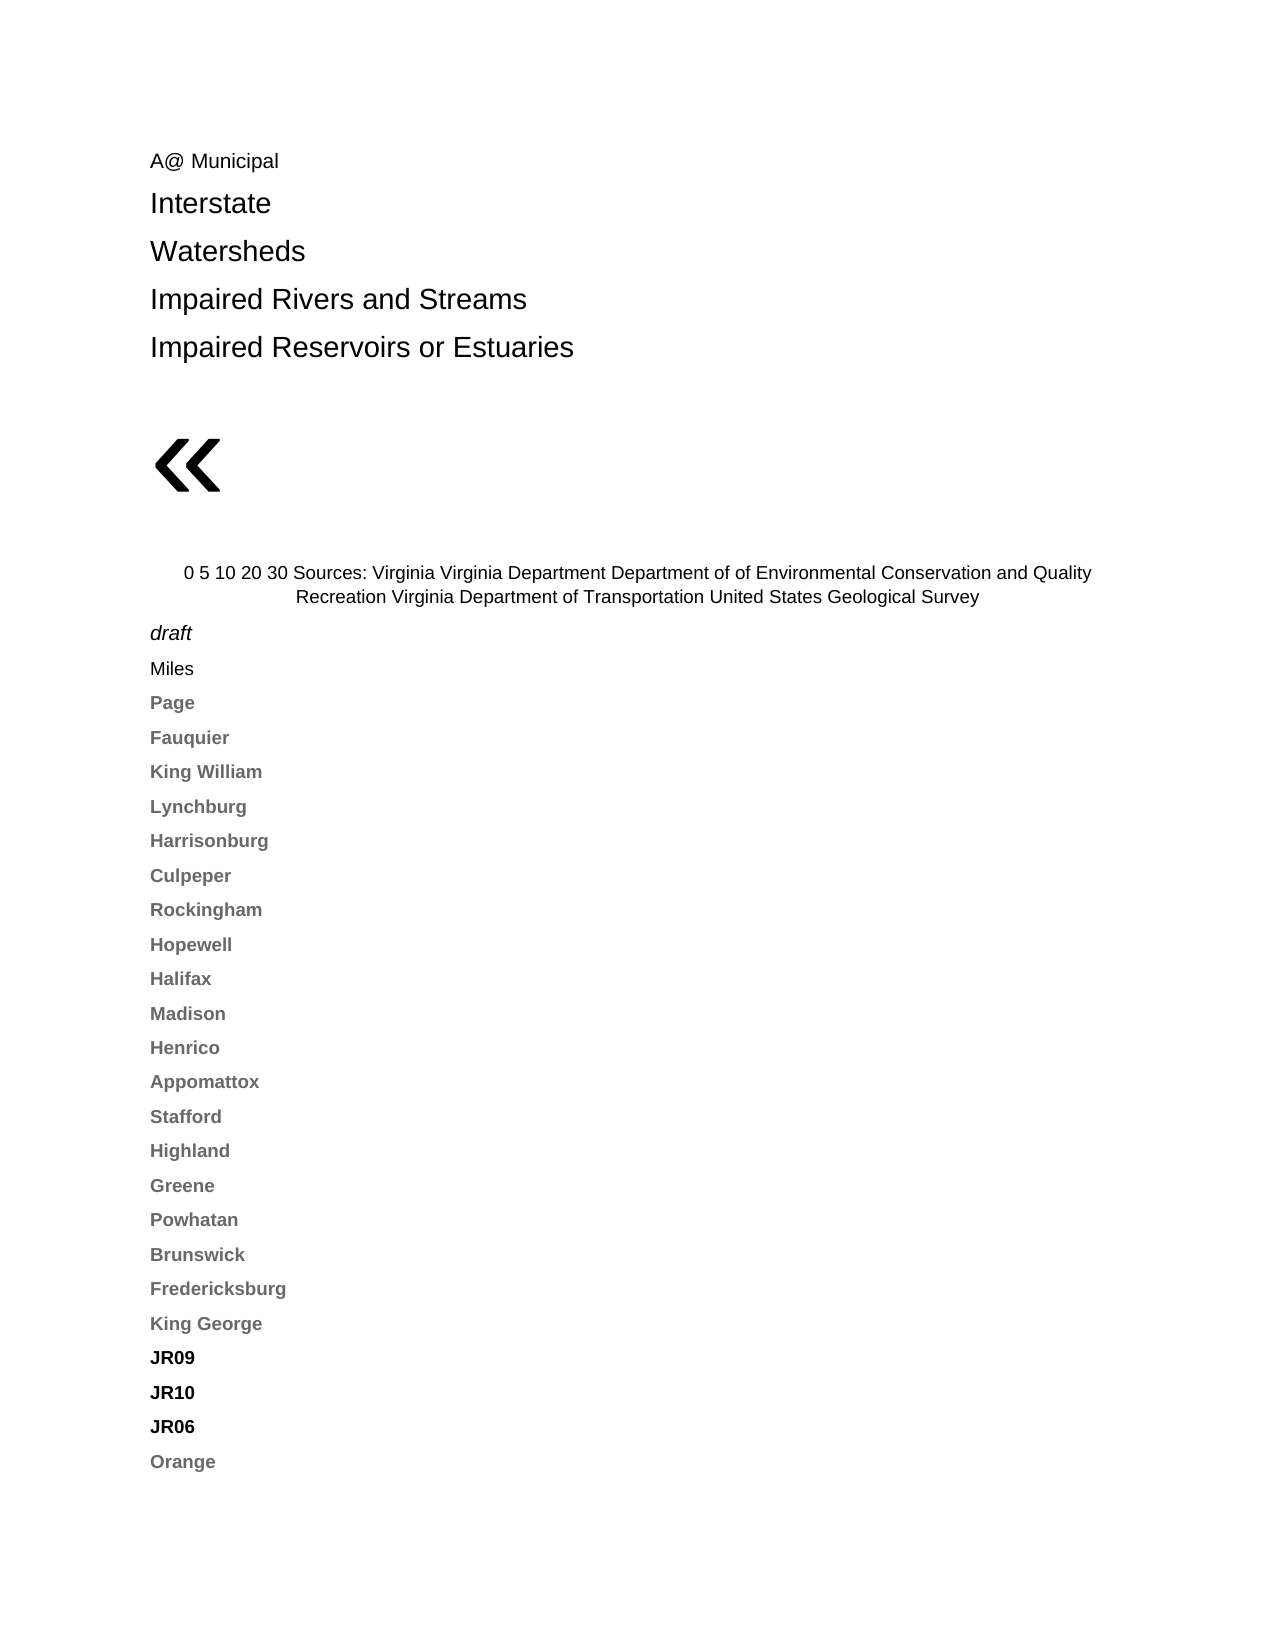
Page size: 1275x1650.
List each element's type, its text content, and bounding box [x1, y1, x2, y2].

text Interstate [150, 187, 1125, 220]
text Miles [150, 658, 1125, 679]
text Appomattox [150, 1072, 1125, 1093]
text « [150, 378, 1125, 529]
text Highland [150, 1141, 1125, 1162]
text Fauquier [150, 727, 1125, 748]
text Powhatan [150, 1210, 1125, 1231]
text Henrico [150, 1037, 1125, 1058]
text Culpeper [150, 865, 1125, 886]
text Brunswick [150, 1244, 1125, 1265]
text King William [150, 762, 1125, 783]
text Greene [150, 1175, 1125, 1196]
text Orange [150, 1451, 1125, 1472]
text Harrisonburg [150, 831, 1125, 852]
text Madison [150, 1003, 1125, 1024]
text JR09 [150, 1348, 1125, 1369]
text King George [150, 1313, 1125, 1334]
text Impaired Reservoirs or Estuaries [150, 331, 1125, 363]
text Lynchburg [150, 796, 1125, 817]
text 0 5 10 20 30 Sources: Virginia Virginia Department Department of of Environmental Conservation and Quality Recreation Virginia Department of Transportation United States Geological Survey [150, 563, 1125, 608]
text Hopewell [150, 934, 1125, 955]
text draft [150, 621, 1125, 644]
text Page [150, 693, 1125, 714]
text JR10 [150, 1382, 1125, 1403]
text Fredericksburg [150, 1279, 1125, 1300]
text Halifax [150, 968, 1125, 989]
text Rockingham [150, 899, 1125, 921]
text A@ Municipal [150, 150, 1125, 173]
text JR06 [150, 1417, 1125, 1438]
text Stafford [150, 1106, 1125, 1127]
text Watersheds [150, 235, 1125, 267]
text Impaired Rivers and Streams [150, 283, 1125, 315]
